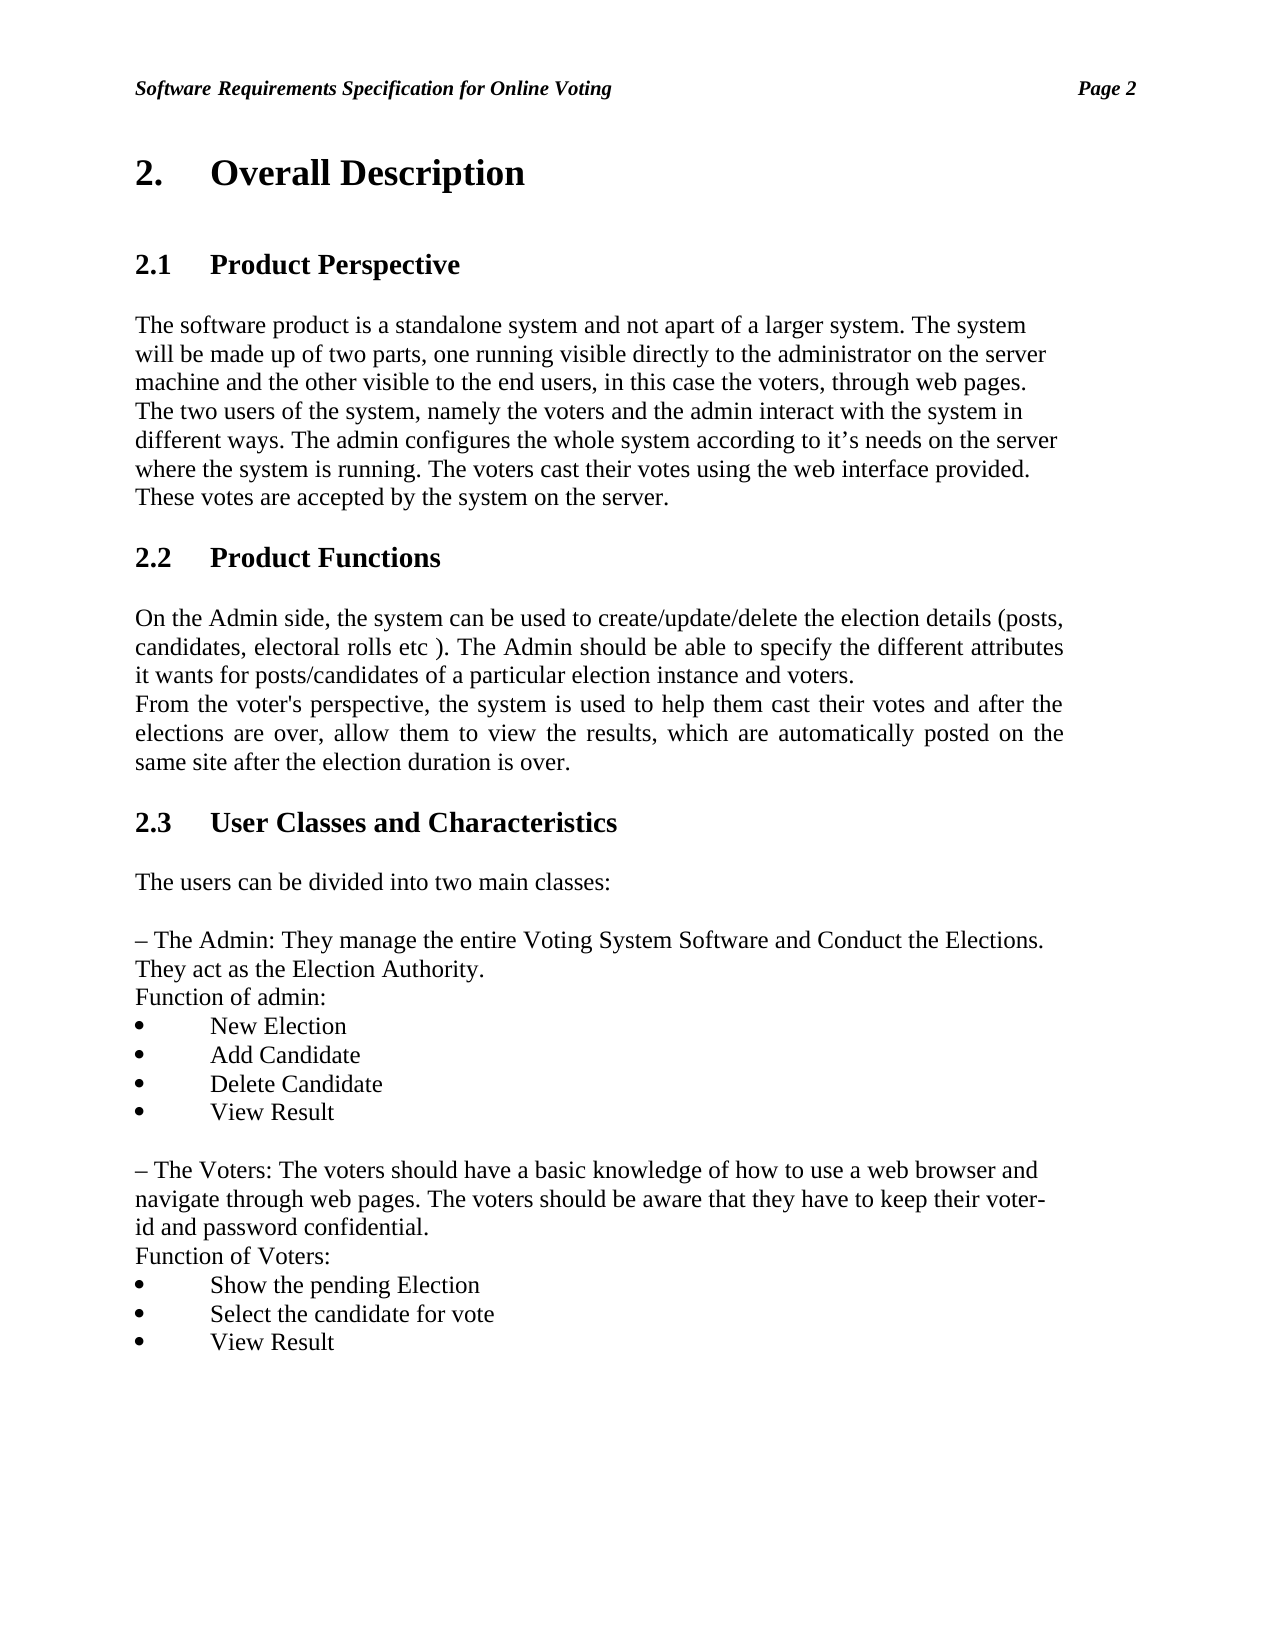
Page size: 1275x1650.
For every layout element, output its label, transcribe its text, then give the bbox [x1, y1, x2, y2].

list Delete Candidate [135, 1069, 1065, 1097]
text Function of admin: [135, 982, 1065, 1011]
subtitle User Classes and Characteristics [135, 805, 1140, 838]
list View Result [135, 1097, 1065, 1126]
text On the Admin side, the system can be used to create/update/delete the election details (posts, candidates, electoral rolls etc ). The Admin should be able to specify the different attributes it wants for posts/candidates of a particular election instance and voters. [135, 603, 1065, 689]
text – The Voters: The voters should have a basic knowledge of how to use a web browser and navigate through web pages. The voters should be aware that they have to keep their voter-id and password confidential. [135, 1155, 1065, 1241]
text – The Admin: They manage the entire Voting System Software and Conduct the Elections. They act as the Election Authority. [135, 925, 1065, 982]
list Select the candidate for vote [135, 1299, 1065, 1327]
subtitle Product Perspective [135, 247, 1140, 281]
subtitle Product Functions [135, 540, 1140, 574]
text The software product is a standalone system and not apart of a larger system. The system will be made up of two parts, one running visible directly to the administrator on the server machine and the other visible to the end users, in this case the voters, through web pages. The two users of the system, namely the voters and the admin interact with the system in different ways. The admin configures the whole system according to it’s needs on the server where the system is running. The voters cast their votes using the web interface provided. These votes are accepted by the system on the server. [135, 310, 1065, 511]
text From the voter's perspective, the system is used to help them cast their votes and after the elections are over, allow them to view the results, which are automatically posted on the same site after the election duration is over. [135, 689, 1065, 776]
list New Election [135, 1011, 1065, 1040]
list Add Candidate [135, 1040, 1065, 1069]
list Show the pending Election [135, 1270, 1065, 1299]
text The users can be divided into two main classes: [135, 867, 1065, 896]
text Function of Voters: [135, 1241, 1065, 1270]
subtitle Overall Description [135, 150, 1140, 193]
list View Result [135, 1327, 1065, 1356]
